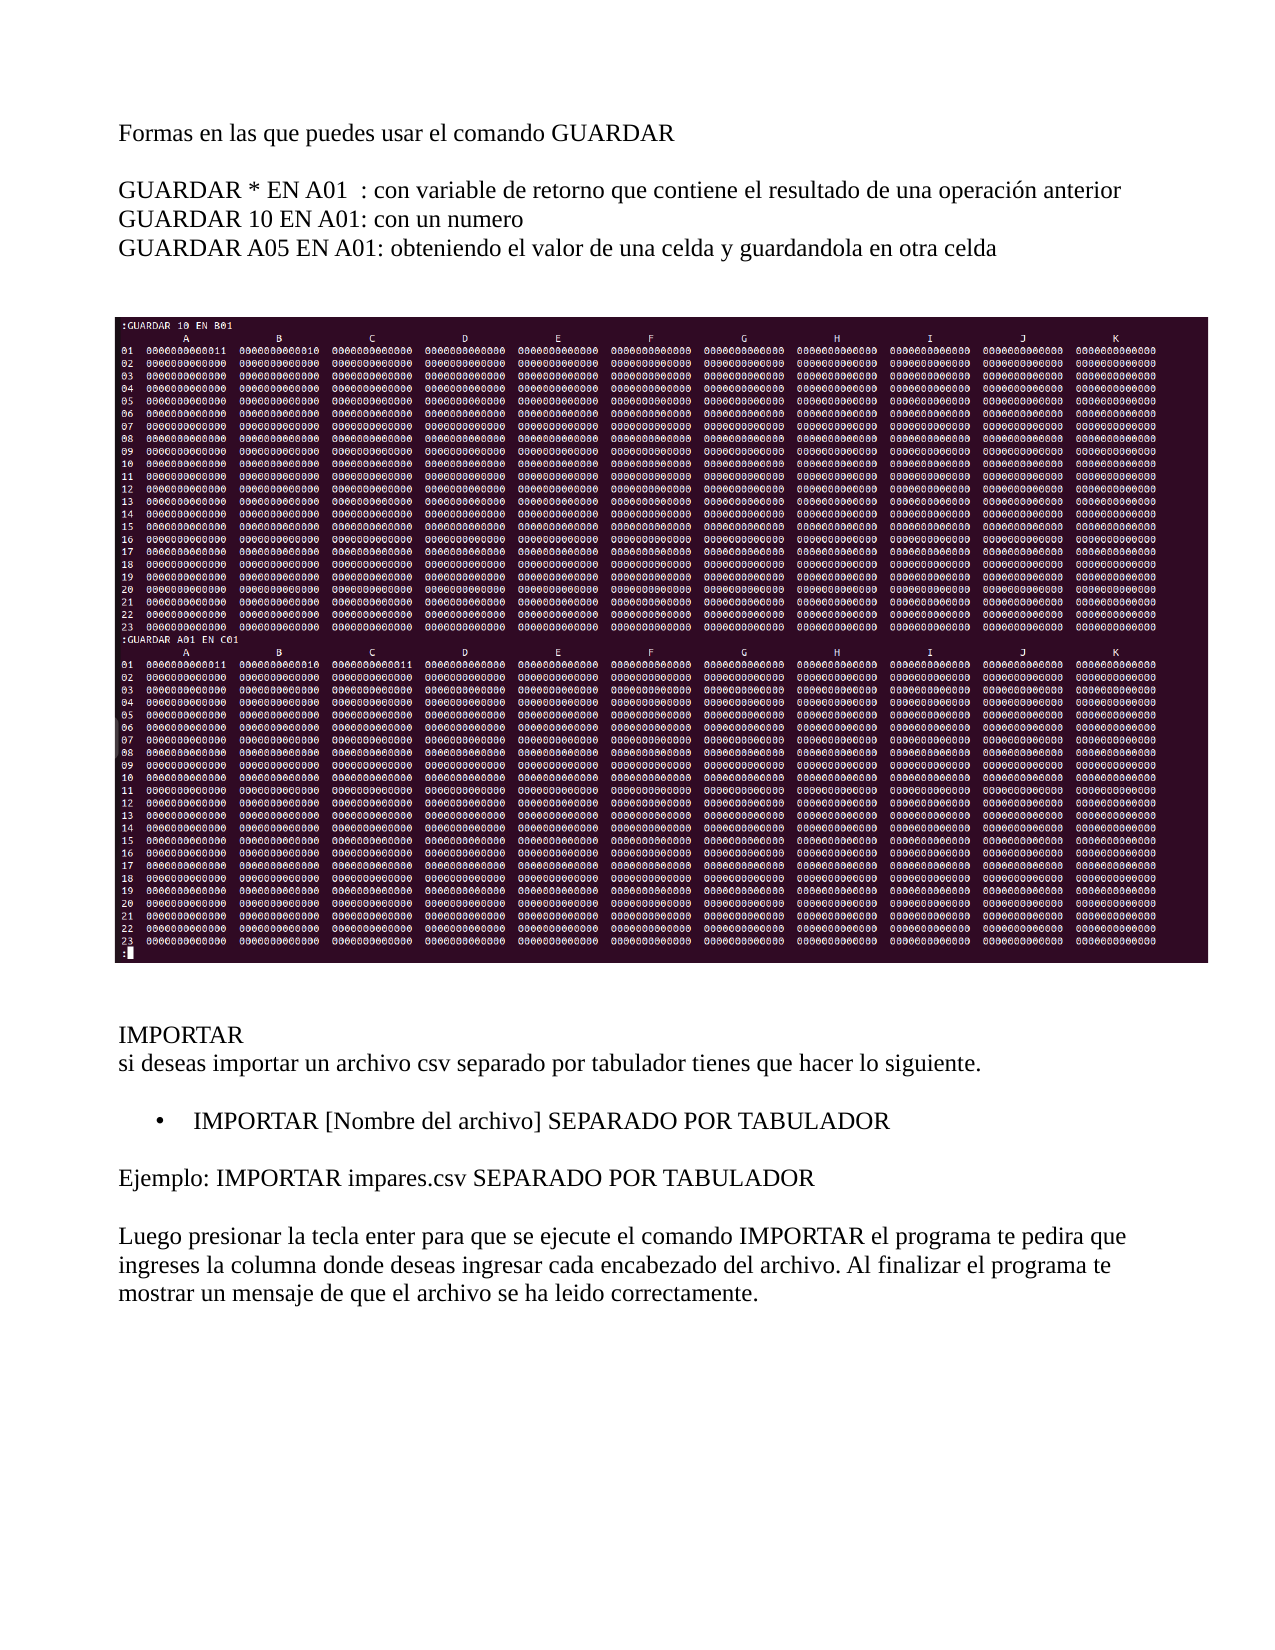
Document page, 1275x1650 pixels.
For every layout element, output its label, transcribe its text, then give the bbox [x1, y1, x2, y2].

picture [114, 317, 1209, 963]
text GUARDAR 10 EN A01: con un numero [118, 204, 1157, 233]
text Formas en las que puedes usar el comando GUARDAR [118, 118, 1157, 147]
list IMPORTAR [Nombre del archivo] SEPARADO POR TABULADOR [156, 1106, 1157, 1135]
text si deseas importar un archivo csv separado por tabulador tienes que hacer lo siguiente. [118, 1048, 1157, 1077]
text IMPORTAR [118, 1020, 1157, 1048]
text GUARDAR A05 EN A01: obteniendo el valor de una celda y guardandola en otra celda [118, 233, 1157, 262]
text Luego presionar la tecla enter para que se ejecute el comando IMPORTAR el programa te pedira que ingreses la columna donde deseas ingresar cada encabezado del archivo. Al finalizar el programa te mostrar un mensaje de que el archivo se ha leido correctamente. [118, 1221, 1157, 1307]
text GUARDAR * EN A01 : con variable de retorno que contiene el resultado de una operación anterior [118, 176, 1157, 204]
text Ejemplo: IMPORTAR impares.csv SEPARADO POR TABULADOR [118, 1163, 1157, 1192]
